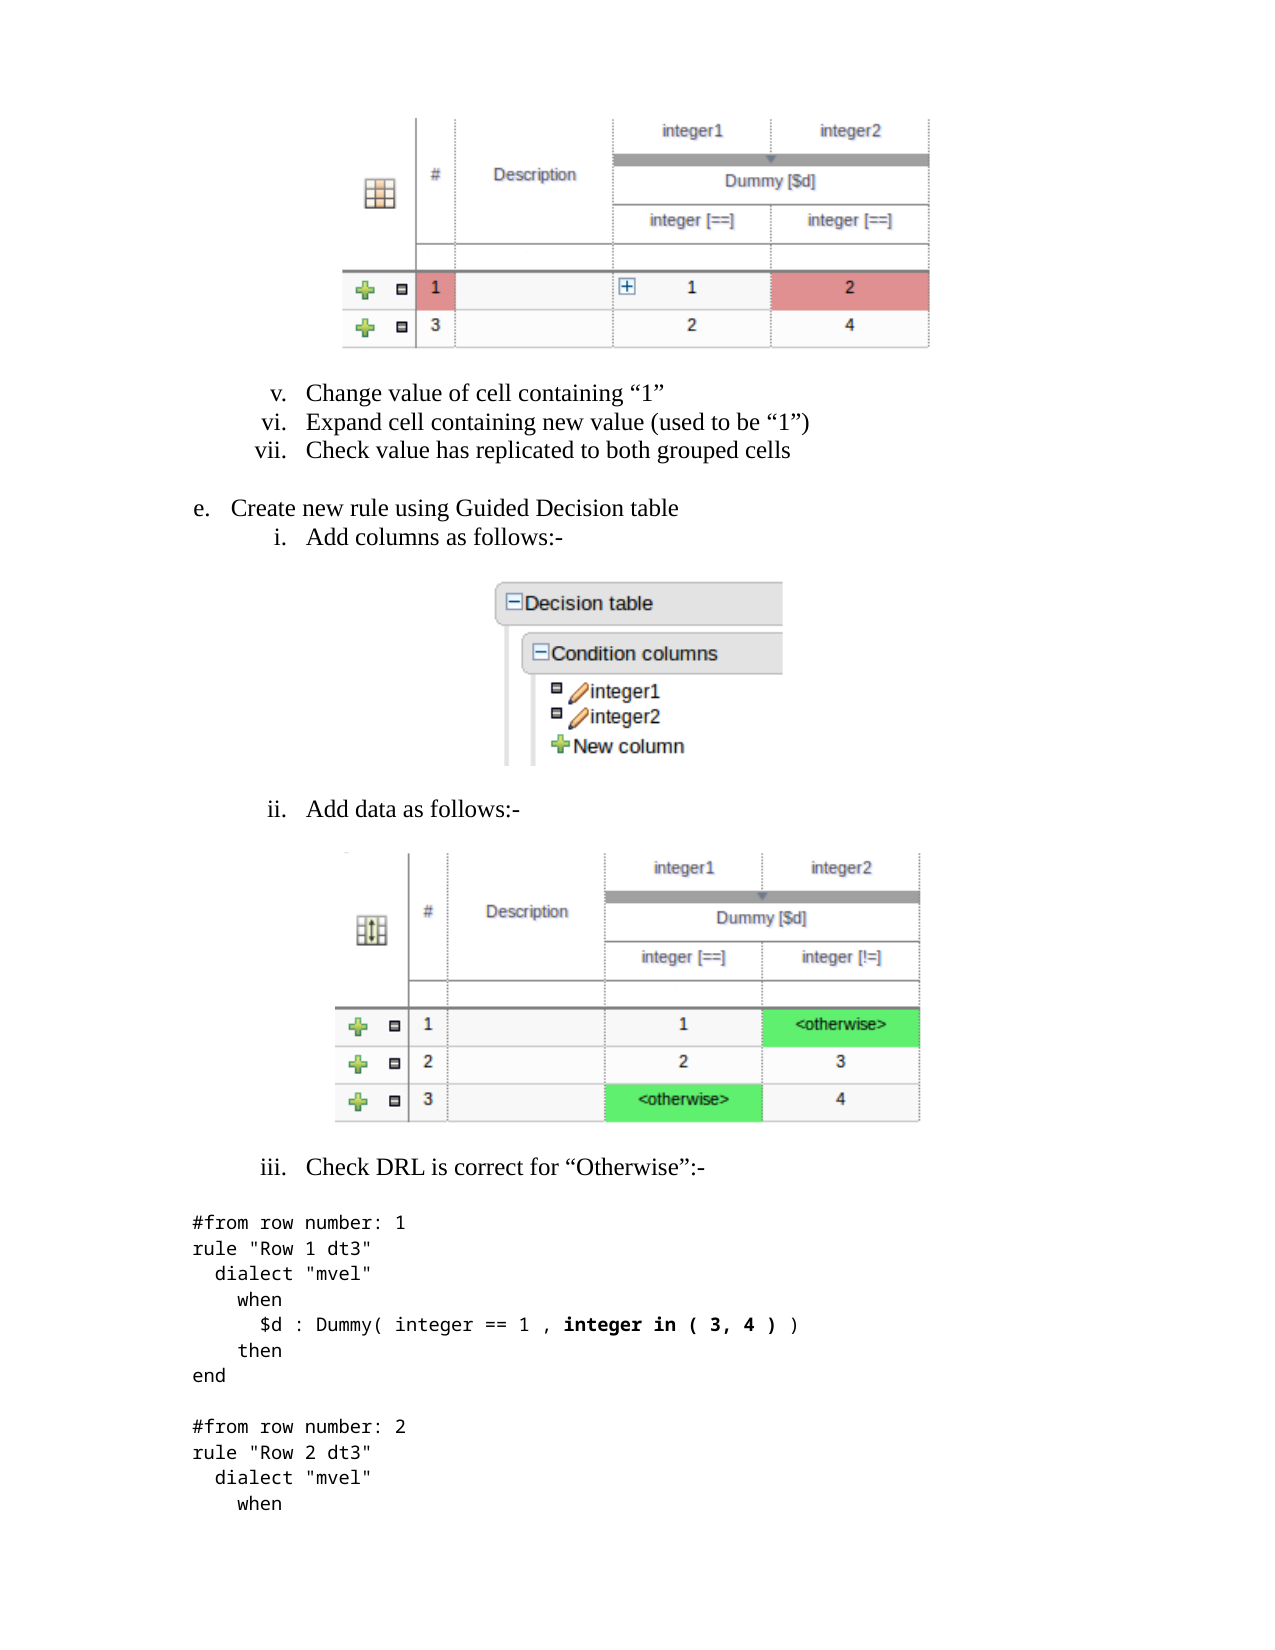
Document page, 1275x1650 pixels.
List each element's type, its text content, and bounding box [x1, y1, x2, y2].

text #from row number: 2 [192, 1413, 1157, 1439]
list Add data as follows:- [118, 794, 1157, 823]
list Check value has replicated to both grouped cells [118, 436, 1157, 464]
text dialect "mvel" [192, 1260, 1157, 1286]
list Change value of cell containing “1” [118, 378, 1157, 407]
list Check DRL is correct for “Otherwise”:- [118, 1152, 1157, 1181]
text when [192, 1490, 1157, 1516]
picture [492, 579, 783, 766]
text rule "Row 1 dt3" [192, 1235, 1157, 1260]
picture [335, 852, 922, 1124]
list Create new rule using Guided Decision table [193, 493, 1157, 522]
picture [342, 118, 933, 350]
text when [192, 1286, 1157, 1311]
text #from row number: 1 [192, 1209, 1157, 1235]
list Expand cell containing new value (used to be “1”) [118, 407, 1157, 436]
text $d : Dummy( integer == 1 , integer in ( 3, 4 ) ) [192, 1311, 1157, 1337]
text rule "Row 2 dt3" [192, 1439, 1157, 1464]
list Add columns as follows:- [118, 522, 1157, 551]
text then [192, 1337, 1157, 1362]
text dialect "mvel" [192, 1464, 1157, 1490]
text end [192, 1362, 1157, 1388]
